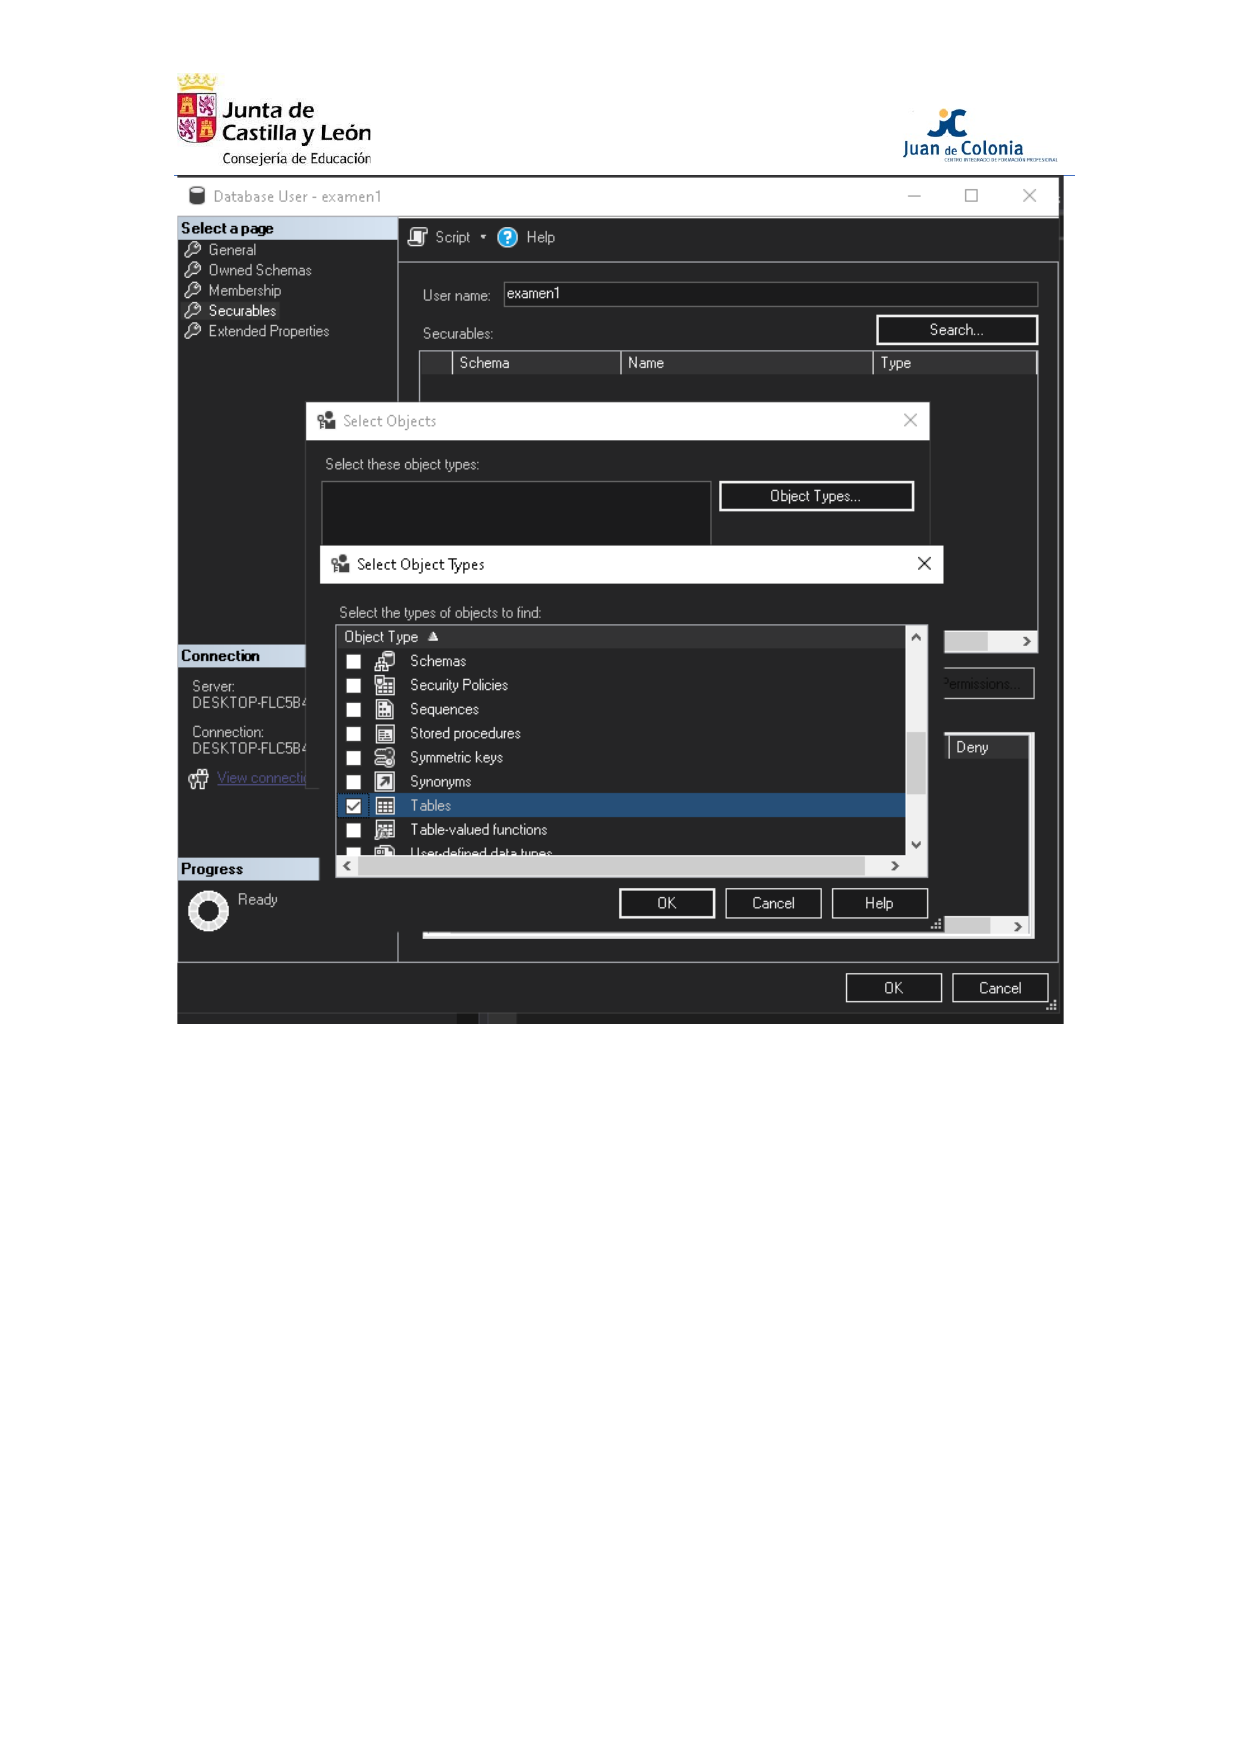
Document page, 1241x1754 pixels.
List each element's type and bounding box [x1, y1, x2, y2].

picture [177, 73, 371, 166]
picture [902, 108, 1058, 162]
picture [177, 175, 1064, 1024]
